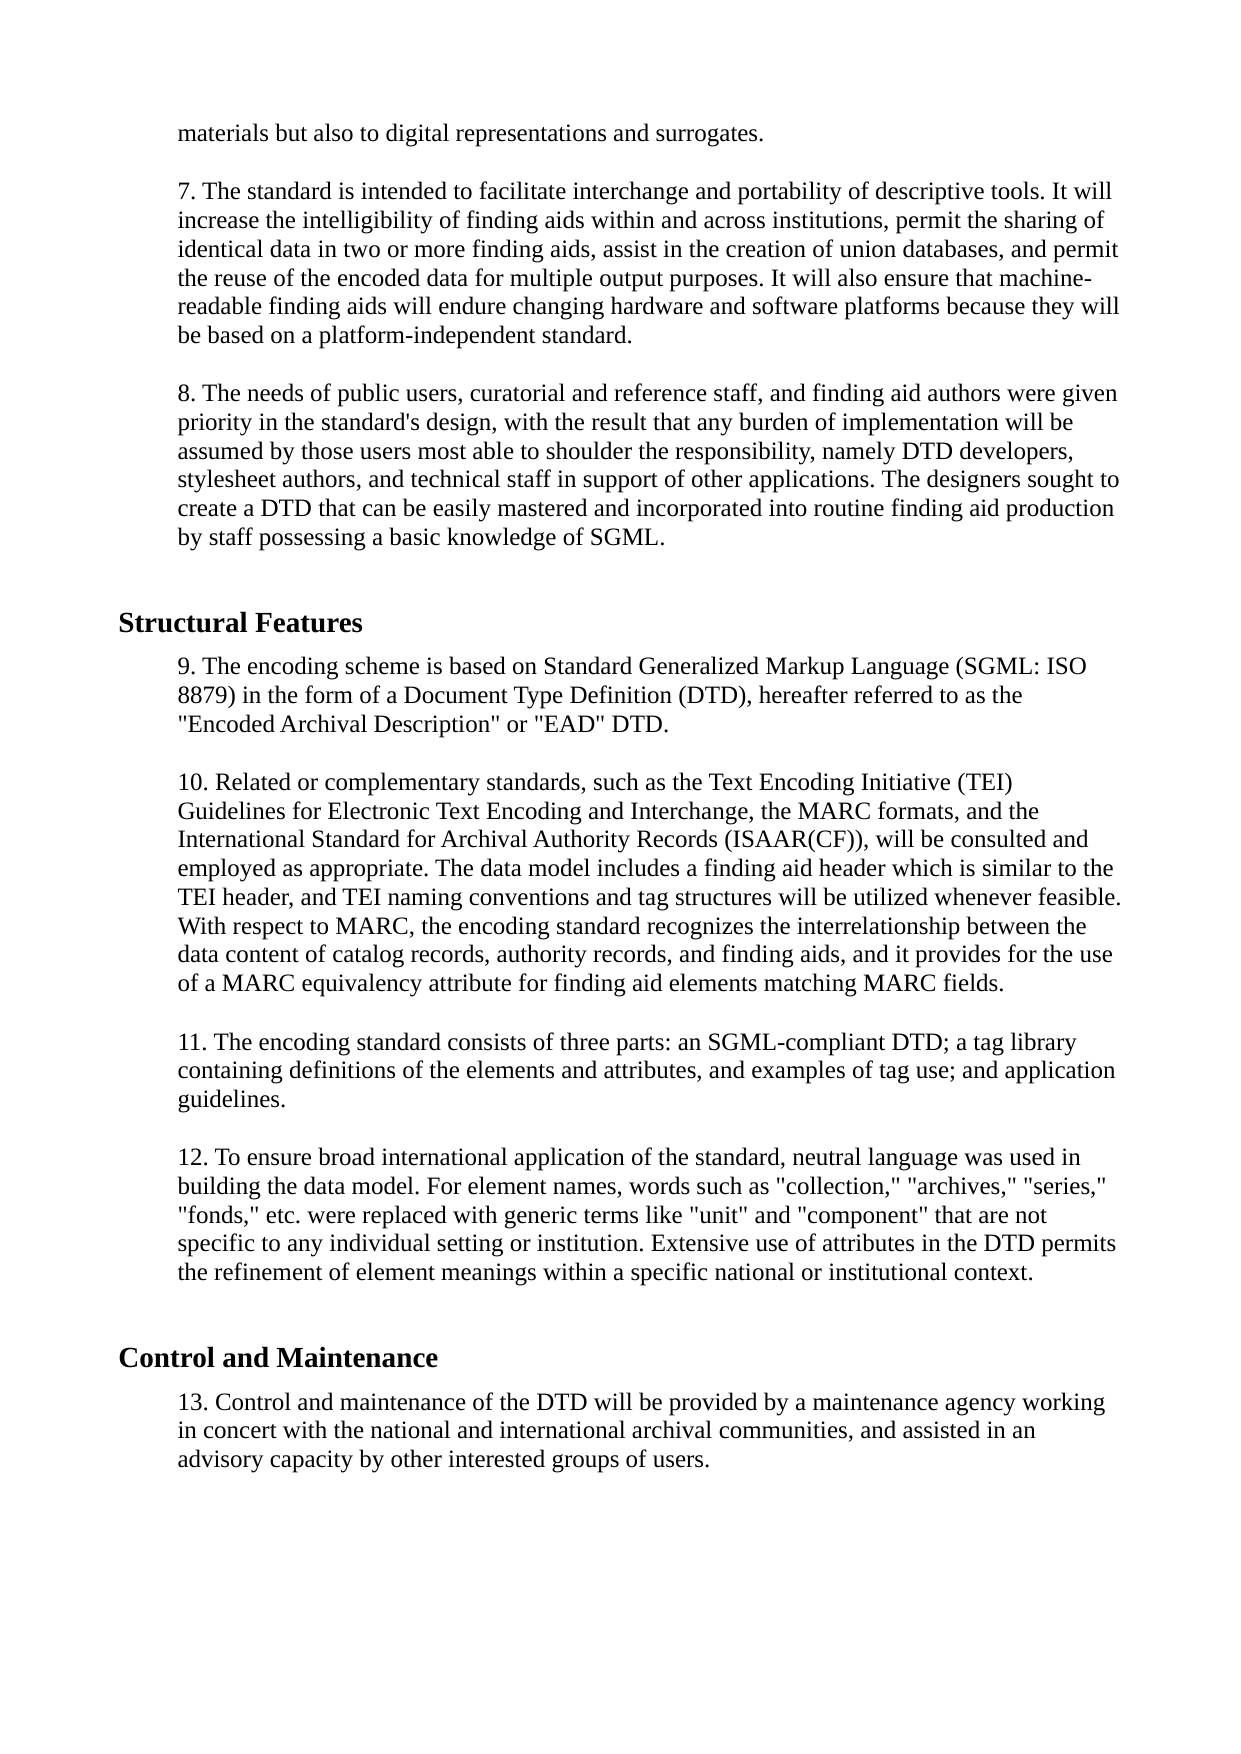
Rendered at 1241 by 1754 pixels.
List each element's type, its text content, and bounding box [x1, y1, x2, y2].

list 12. To ensure broad international application of the standard, neutral language was used in building the data model. For element names, words such as "collection," "archives," "series," "fonds," etc. were replaced with generic terms like "unit" and "component" that are not specific to any individual setting or institution. Extensive use of attributes in the DTD permits the refinement of element meanings within a specific national or institutional context. [177, 1142, 1122, 1286]
list 9. The encoding scheme is based on Standard Generalized Markup Language (SGML: ISO 8879) in the form of a Document Type Definition (DTD), hereafter referred to as the "Encoded Archival Description" or "EAD" DTD. [177, 651, 1122, 738]
subtitle Structural Features [118, 605, 1122, 639]
subtitle Control and Maintenance [118, 1341, 1122, 1374]
list materials but also to digital representations and surrogates. [177, 118, 1122, 147]
list 8. The needs of public users, curatorial and reference staff, and finding aid authors were given priority in the standard's design, with the result that any burden of implementation will be assumed by those users most able to shoulder the responsibility, namely DTD developers, stylesheet authors, and technical staff in support of other applications. The designers sought to create a DTD that can be easily mastered and incorporated into routine finding aid production by staff possessing a basic knowledge of SGML. [177, 378, 1122, 551]
list 10. Related or complementary standards, such as the Text Encoding Initiative (TEI) Guidelines for Electronic Text Encoding and Interchange, the MARC formats, and the International Standard for Archival Authority Records (ISAAR(CF)), will be consulted and employed as appropriate. The data model includes a finding aid header which is similar to the TEI header, and TEI naming conventions and tag structures will be utilized whenever feasible. With respect to MARC, the encoding standard recognizes the interrelationship between the data content of catalog records, authority records, and finding aids, and it provides for the use of a MARC equivalency attribute for finding aid elements matching MARC fields. [177, 767, 1122, 997]
list 13. Control and maintenance of the DTD will be provided by a maintenance agency working in concert with the national and international archival communities, and assisted in an advisory capacity by other interested groups of users. [177, 1387, 1122, 1473]
list 7. The standard is intended to facilitate interchange and portability of descriptive tools. It will increase the intelligibility of finding aids within and across institutions, permit the sharing of identical data in two or more finding aids, assist in the creation of union databases, and permit the reuse of the encoded data for multiple output purposes. It will also ensure that machine-readable finding aids will endure changing hardware and software platforms because they will be based on a platform-independent standard. [177, 176, 1122, 349]
list 11. The encoding standard consists of three parts: an SGML-compliant DTD; a tag library containing definitions of the elements and attributes, and examples of tag use; and application guidelines. [177, 1027, 1122, 1113]
